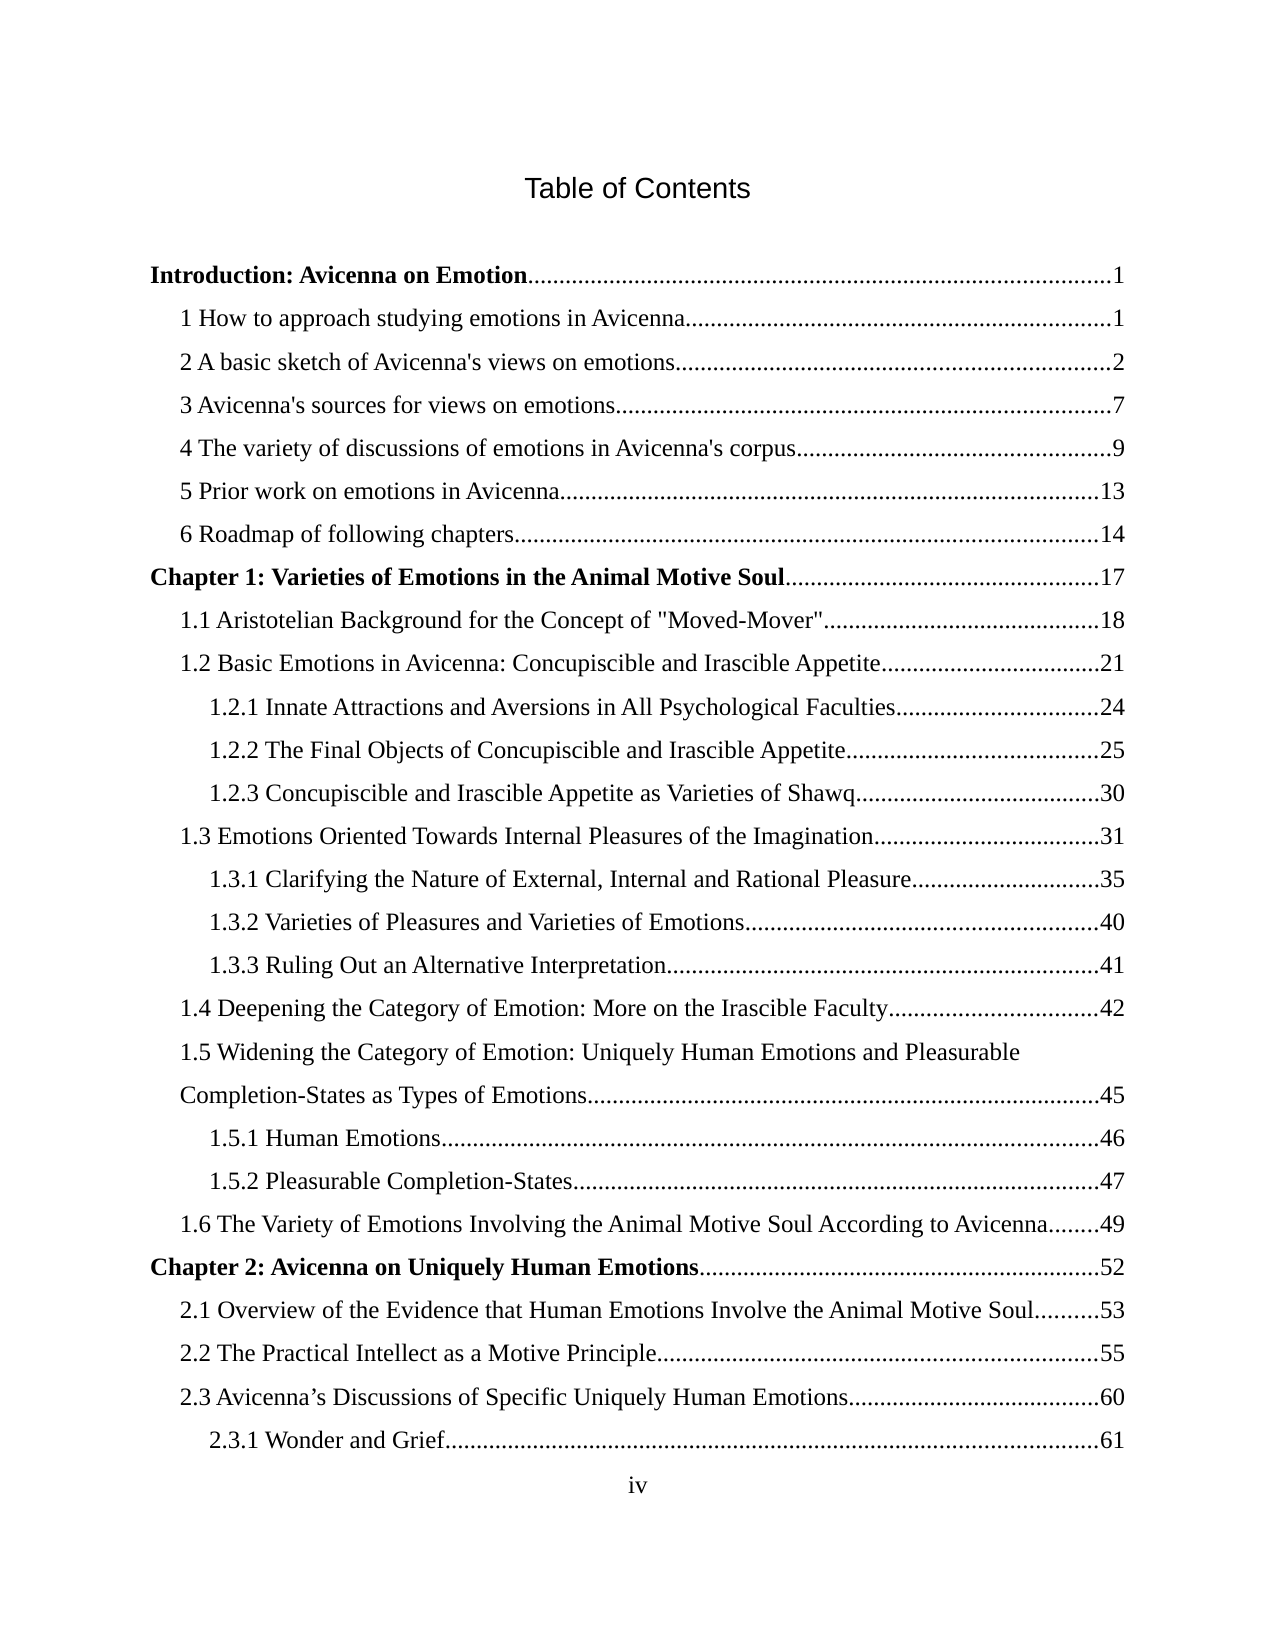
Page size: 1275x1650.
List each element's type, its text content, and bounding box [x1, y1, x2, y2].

text 1.3.1 Clarifying the Nature of External, Internal and Rational Pleasure 35 [209, 864, 1125, 893]
text 1.5.1 Human Emotions 46 [209, 1123, 1125, 1152]
text 1.2.2 The Final Objects of Concupiscible and Irascible Appetite 25 [209, 735, 1125, 763]
text 6 Roadmap of following chapters 14 [179, 519, 1125, 548]
text 1.5 Widening the Category of Emotion: Uniquely Human Emotions and Pleasurable Completion-States as Types of Emotions 45 [179, 1037, 1125, 1108]
text 3 Avicenna's sources for views on emotions 7 [179, 390, 1125, 418]
text 1.4 Deepening the Category of Emotion: More on the Irascible Faculty 42 [179, 993, 1125, 1022]
text 2.3 Avicenna’s Discussions of Specific Uniquely Human Emotions 60 [179, 1382, 1125, 1410]
text Chapter 1: Varieties of Emotions in the Animal Motive Soul 17 [150, 562, 1125, 591]
text 2.1 Overview of the Evidence that Human Emotions Involve the Animal Motive Soul 53 [179, 1295, 1125, 1324]
text 2.2 The Practical Intellect as a Motive Principle 55 [179, 1338, 1125, 1367]
text 1.1 Aristotelian Background for the Concept of "Moved-Mover" 18 [179, 605, 1125, 634]
text 4 The variety of discussions of emotions in Avicenna's corpus 9 [179, 433, 1125, 462]
text 1.6 The Variety of Emotions Involving the Animal Motive Soul According to Avicenna 49 [179, 1209, 1125, 1238]
text 5 Prior work on emotions in Avicenna 13 [179, 476, 1125, 505]
text 1.5.2 Pleasurable Completion-States 47 [209, 1166, 1125, 1195]
text 1 How to approach studying emotions in Avicenna 1 [179, 303, 1125, 332]
text 1.3.3 Ruling Out an Alternative Interpretation 41 [209, 950, 1125, 979]
subtitle Table of Contents [150, 171, 1125, 205]
text 1.3 Emotions Oriented Towards Internal Pleasures of the Imagination 31 [179, 821, 1125, 850]
text 1.2.1 Innate Attractions and Aversions in All Psychological Faculties 24 [209, 692, 1125, 720]
text 2.3.1 Wonder and Grief 61 [209, 1425, 1125, 1453]
text Chapter 2: Avicenna on Uniquely Human Emotions 52 [150, 1252, 1125, 1281]
text 1.2 Basic Emotions in Avicenna: Concupiscible and Irascible Appetite 21 [179, 648, 1125, 677]
text Introduction: Avicenna on Emotion 1 [150, 260, 1125, 289]
text 1.3.2 Varieties of Pleasures and Varieties of Emotions 40 [209, 907, 1125, 936]
text 1.2.3 Concupiscible and Irascible Appetite as Varieties of Shawq 30 [209, 778, 1125, 807]
text 2 A basic sketch of Avicenna's views on emotions 2 [179, 347, 1125, 375]
